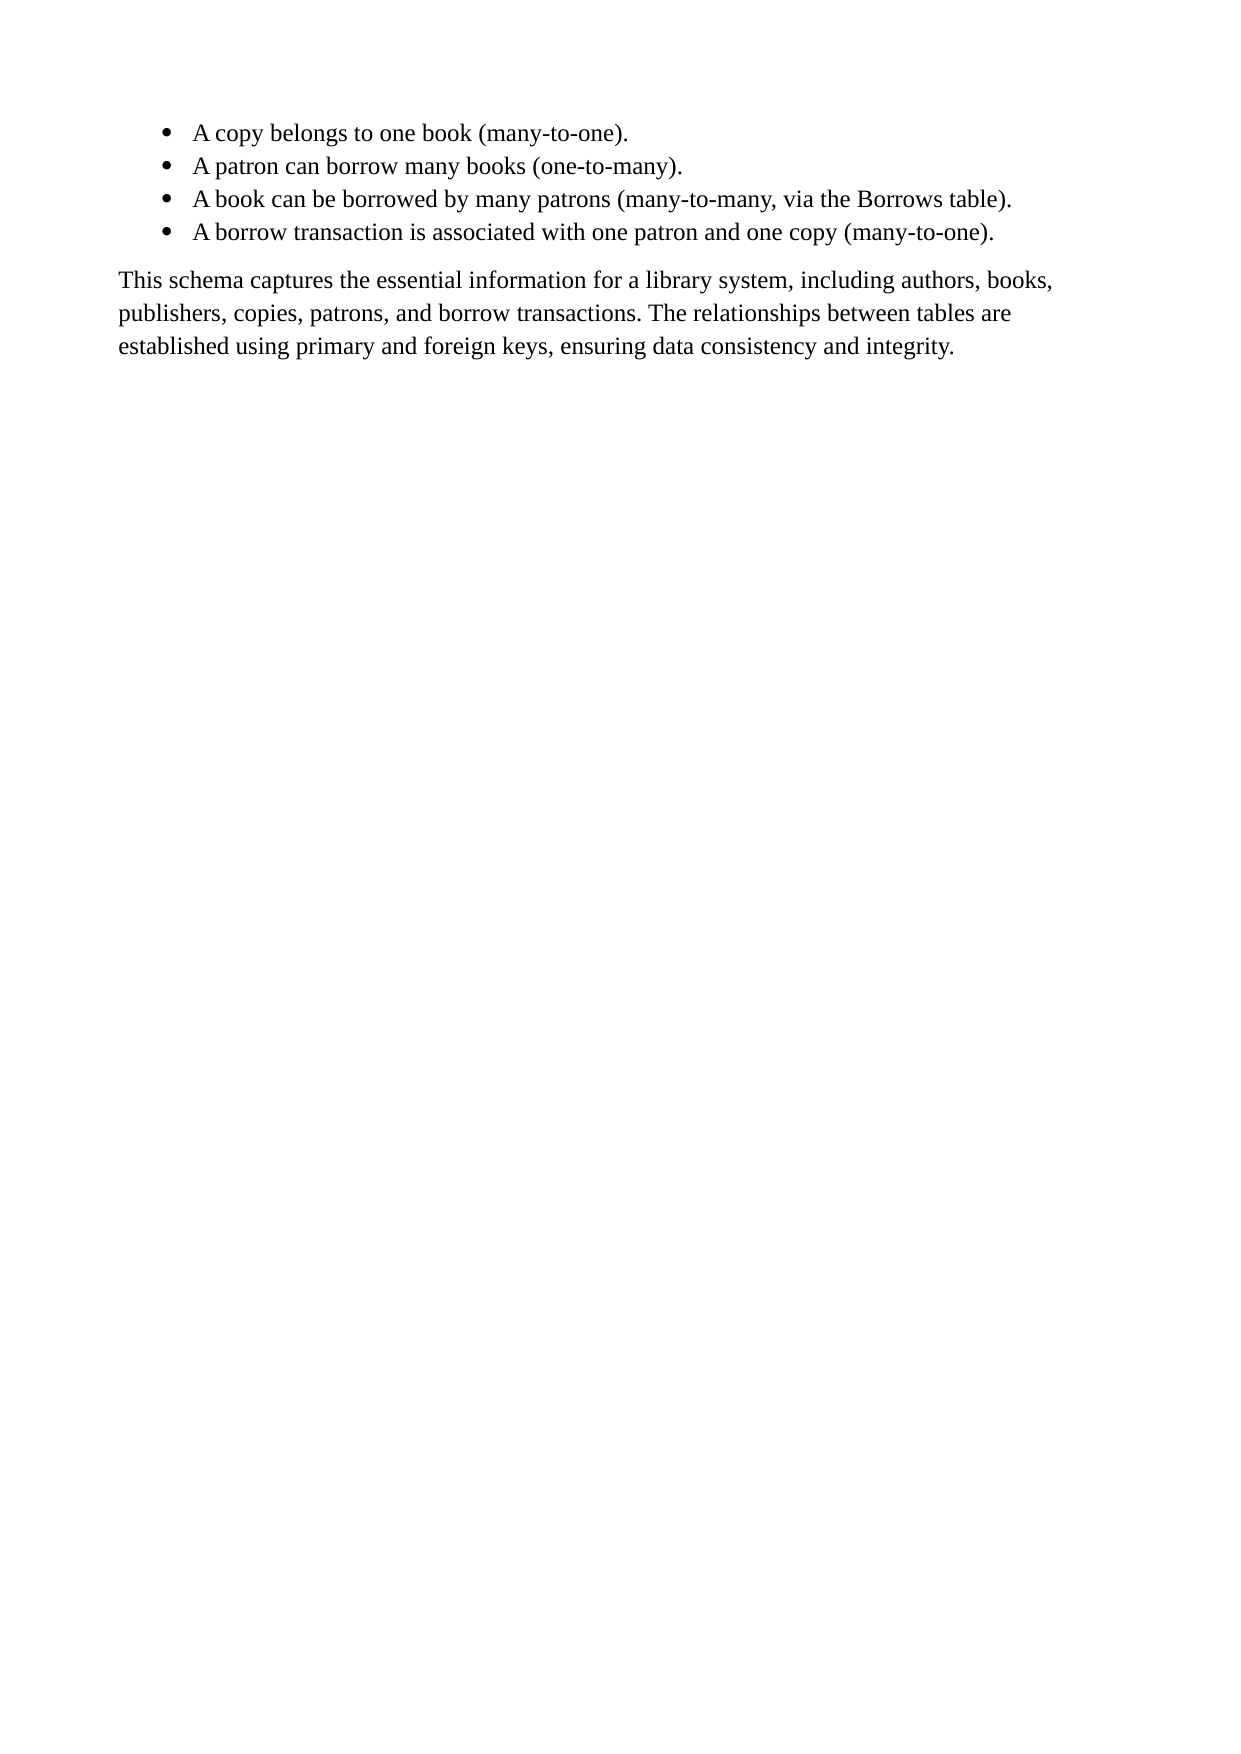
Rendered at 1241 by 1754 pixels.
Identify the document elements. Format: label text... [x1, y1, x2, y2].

list A book can be borrowed by many patrons (many-to-many, via the Borrows table). [162, 184, 1122, 213]
list A patron can borrow many books (one-to-many). [162, 151, 1122, 180]
list A copy belongs to one book (many-to-one). [162, 118, 1122, 147]
text This schema captures the essential information for a library system, including authors, books, publishers, copies, patrons, and borrow transactions. The relationships between tables are established using primary and foreign keys, ensuring data consistency and integrity. [118, 265, 1122, 359]
list A borrow transaction is associated with one patron and one copy (many-to-one). [162, 217, 1122, 246]
